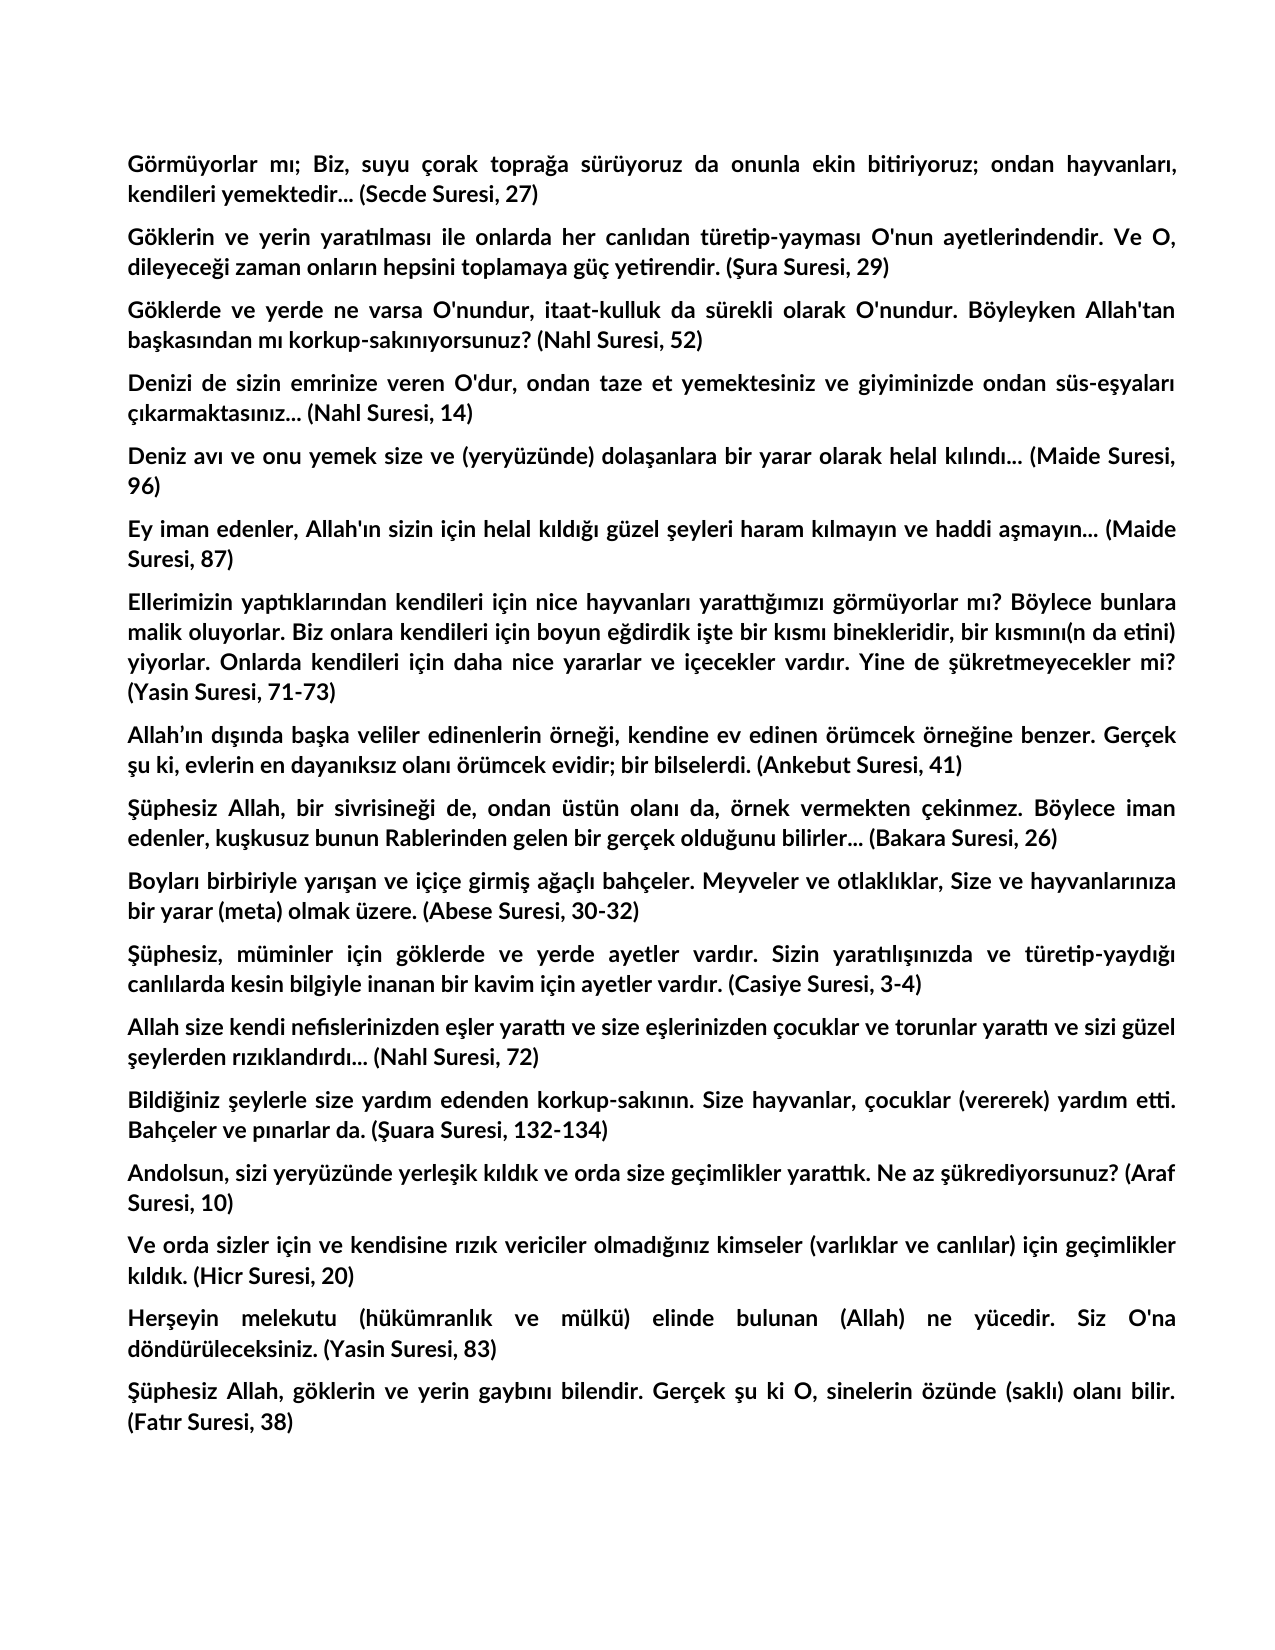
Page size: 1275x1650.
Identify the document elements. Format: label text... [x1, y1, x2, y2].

text Herşeyin melekutu (hükümranlık ve mülkü) elinde bulunan (Allah) ne yücedir. Siz O'na döndürüleceksiniz. (Yasin Suresi, 83) [127, 1304, 1177, 1362]
text Göklerde ve yerde ne varsa O'nundur, itaat-kulluk da sürekli olarak O'nundur. Böyleyken Allah'tan başkasından mı korkup-sakınıyorsunuz? (Nahl Suresi, 52) [127, 296, 1177, 353]
text Deniz avı ve onu yemek size ve (yeryüzünde) dolaşanlara bir yarar olarak helal kılındı... (Maide Suresi, 96) [127, 442, 1177, 499]
text Boyları birbiriyle yarışan ve içiçe girmiş ağaçlı bahçeler. Meyveler ve otlaklıklar, Size ve hayvanlarınıza bir yarar (meta) olmak üzere. (Abese Suresi, 30-32) [127, 867, 1177, 924]
text Bildiğiniz şeylerle size yardım edenden korkup-sakının. Size hayvanlar, çocuklar (vererek) yardım etti. Bahçeler ve pınarlar da. (Şuara Suresi, 132-134) [127, 1085, 1177, 1143]
text Şüphesiz, müminler için göklerde ve yerde ayetler vardır. Sizin yaratılışınızda ve türetip-yaydığı canlılarda kesin bilgiyle inanan bir kavim için ayetler vardır. (Casiye Suresi, 3-4) [127, 939, 1177, 997]
text Allah size kendi nefislerinizden eşler yarattı ve size eşlerinizden çocuklar ve torunlar yarattı ve sizi güzel şeylerden rızıklandırdı... (Nahl Suresi, 72) [127, 1012, 1177, 1070]
text Ve orda sizler için ve kendisine rızık vericiler olmadığınız kimseler (varlıklar ve canlılar) için geçimlikler kıldık. (Hicr Suresi, 20) [127, 1231, 1177, 1289]
text Ey iman edenler, Allah'ın sizin için helal kıldığı güzel şeyleri haram kılmayın ve haddi aşmayın... (Maide Suresi, 87) [127, 514, 1177, 572]
text Ellerimizin yaptıklarından kendileri için nice hayvanları yarattığımızı görmüyorlar mı? Böylece bunlara malik oluyorlar. Biz onlara kendileri için boyun eğdirdik işte bir kısmı binekleridir, bir kısmını(n da etini) yiyorlar. Onlarda kendileri için daha nice yararlar ve içecekler vardır. Yine de şükretmeyecekler mi? (Yasin Suresi, 71-73) [127, 587, 1177, 706]
text Denizi de sizin emrinize veren O'dur, ondan taze et yemektesiniz ve giyiminizde ondan süs-eşyaları çıkarmaktasınız... (Nahl Suresi, 14) [127, 369, 1177, 426]
text Göklerin ve yerin yaratılması ile onlarda her canlıdan türetip-yayması O'nun ayetlerindendir. Ve O, dileyeceği zaman onların hepsini toplamaya güç yetirendir. (Şura Suresi, 29) [127, 223, 1177, 281]
text Allah’ın dışında başka veliler edinenlerin örneği, kendine ev edinen örümcek örneğine benzer. Gerçek şu ki, evlerin en dayanıksız olanı örümcek evidir; bir bilselerdi. (Ankebut Suresi, 41) [127, 721, 1177, 778]
text Görmüyorlar mı; Biz, suyu çorak toprağa sürüyoruz da onunla ekin bitiriyoruz; ondan hayvanları, kendileri yemektedir... (Secde Suresi, 27) [127, 150, 1177, 208]
text Şüphesiz Allah, bir sivrisineği de, ondan üstün olanı da, örnek vermekten çekinmez. Böylece iman edenler, kuşkusuz bunun Rablerinden gelen bir gerçek olduğunu bilirler... (Bakara Suresi, 26) [127, 794, 1177, 851]
text Şüphesiz Allah, göklerin ve yerin gaybını bilendir. Gerçek şu ki O, sinelerin özünde (saklı) olanı bilir. (Fatır Suresi, 38) [127, 1377, 1177, 1435]
text Andolsun, sizi yeryüzünde yerleşik kıldık ve orda size geçimlikler yarattık. Ne az şükrediyorsunuz? (Araf Suresi, 10) [127, 1158, 1177, 1216]
